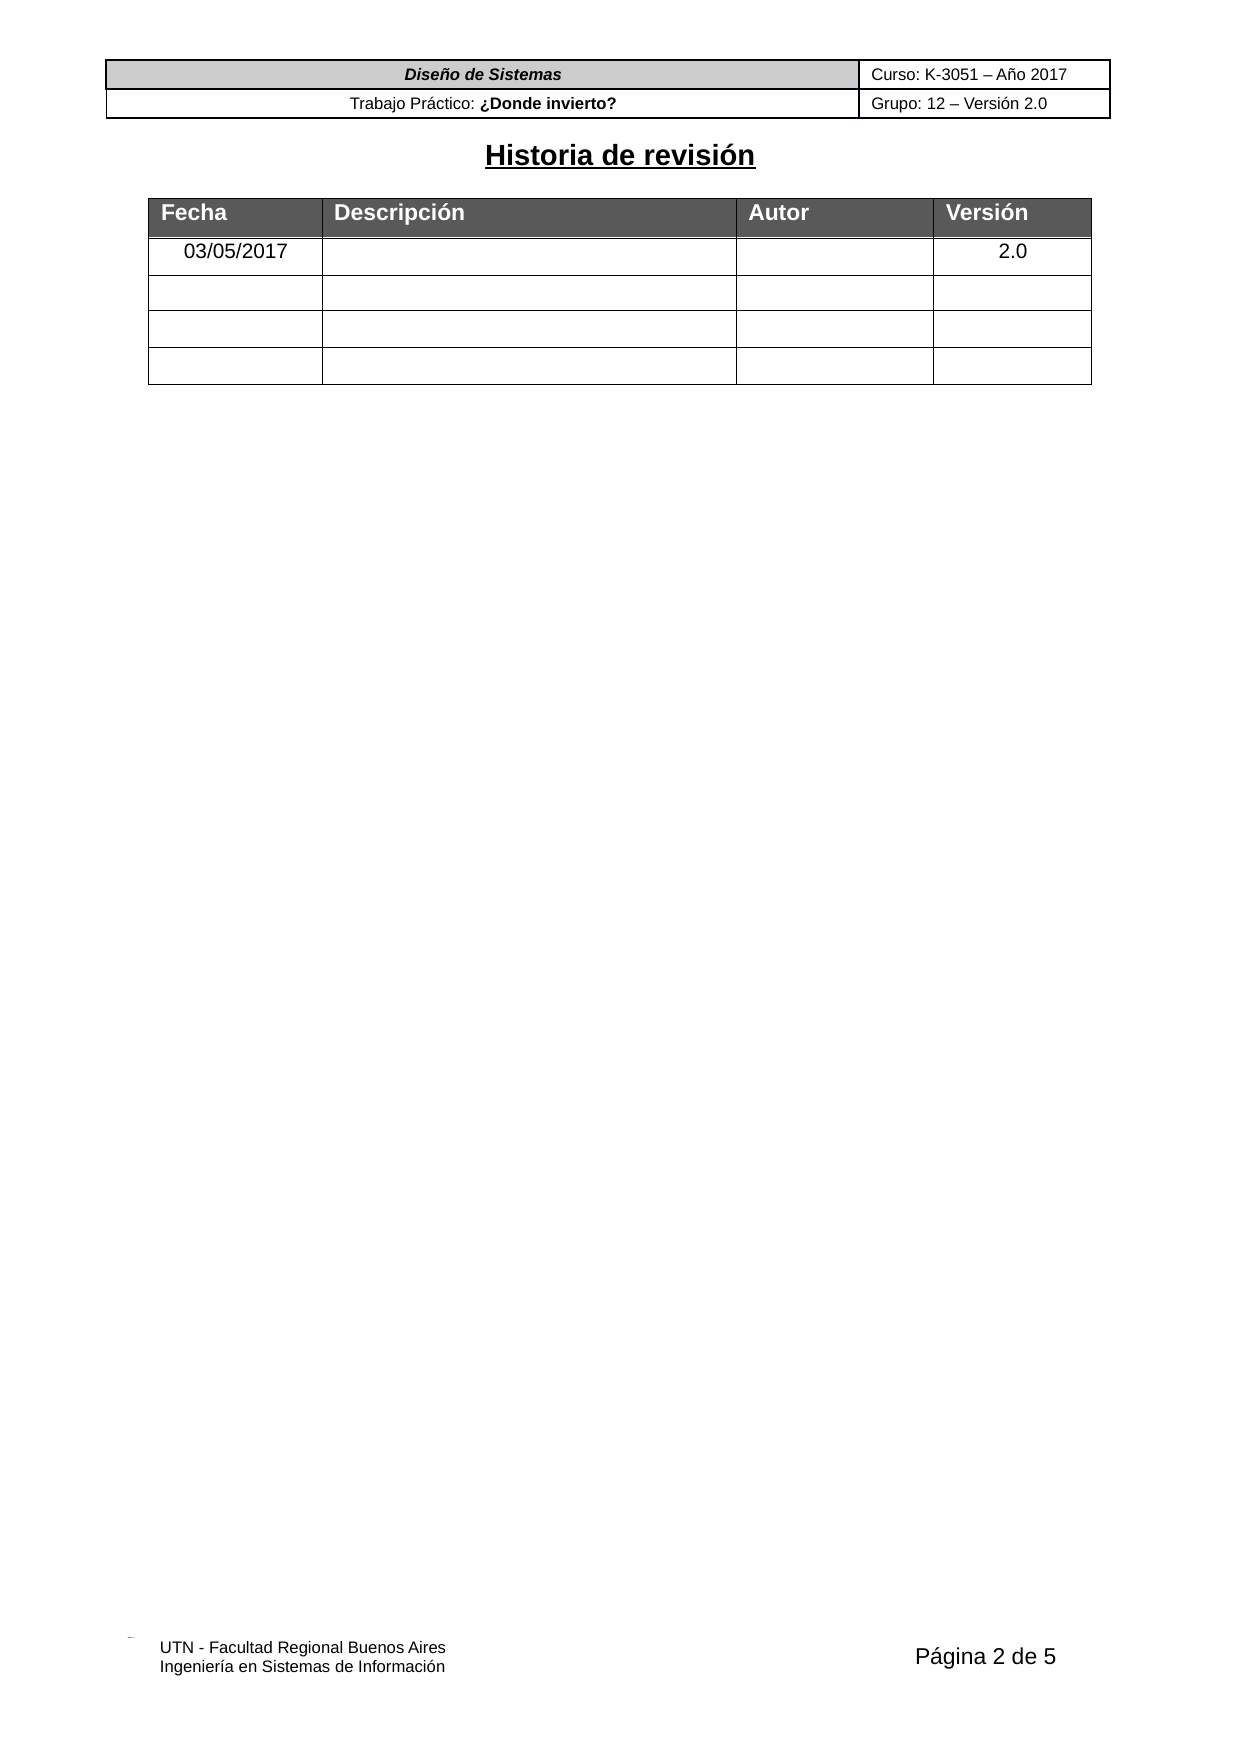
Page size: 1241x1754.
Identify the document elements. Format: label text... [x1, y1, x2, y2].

table_cell [323, 239, 736, 275]
table_cell [737, 239, 933, 275]
table_cell 03/05/2017 [149, 239, 322, 275]
table_cell [737, 276, 933, 310]
table_header Descripción [323, 199, 736, 237]
table_cell [323, 348, 736, 384]
table_cell [934, 311, 1091, 347]
table_header Autor [737, 199, 933, 237]
table_cell [149, 311, 322, 347]
table_cell [737, 348, 933, 384]
table_cell [737, 311, 933, 347]
table_cell [323, 276, 736, 310]
table_cell [323, 311, 736, 347]
text Historia de revisión [118, 138, 1122, 171]
table_header Versión [934, 199, 1091, 237]
table_cell [149, 348, 322, 384]
table_cell [149, 276, 322, 310]
table_cell [934, 276, 1091, 310]
table_cell [934, 348, 1091, 384]
table_header Fecha [149, 199, 322, 237]
table_cell 2.0 [934, 239, 1091, 275]
